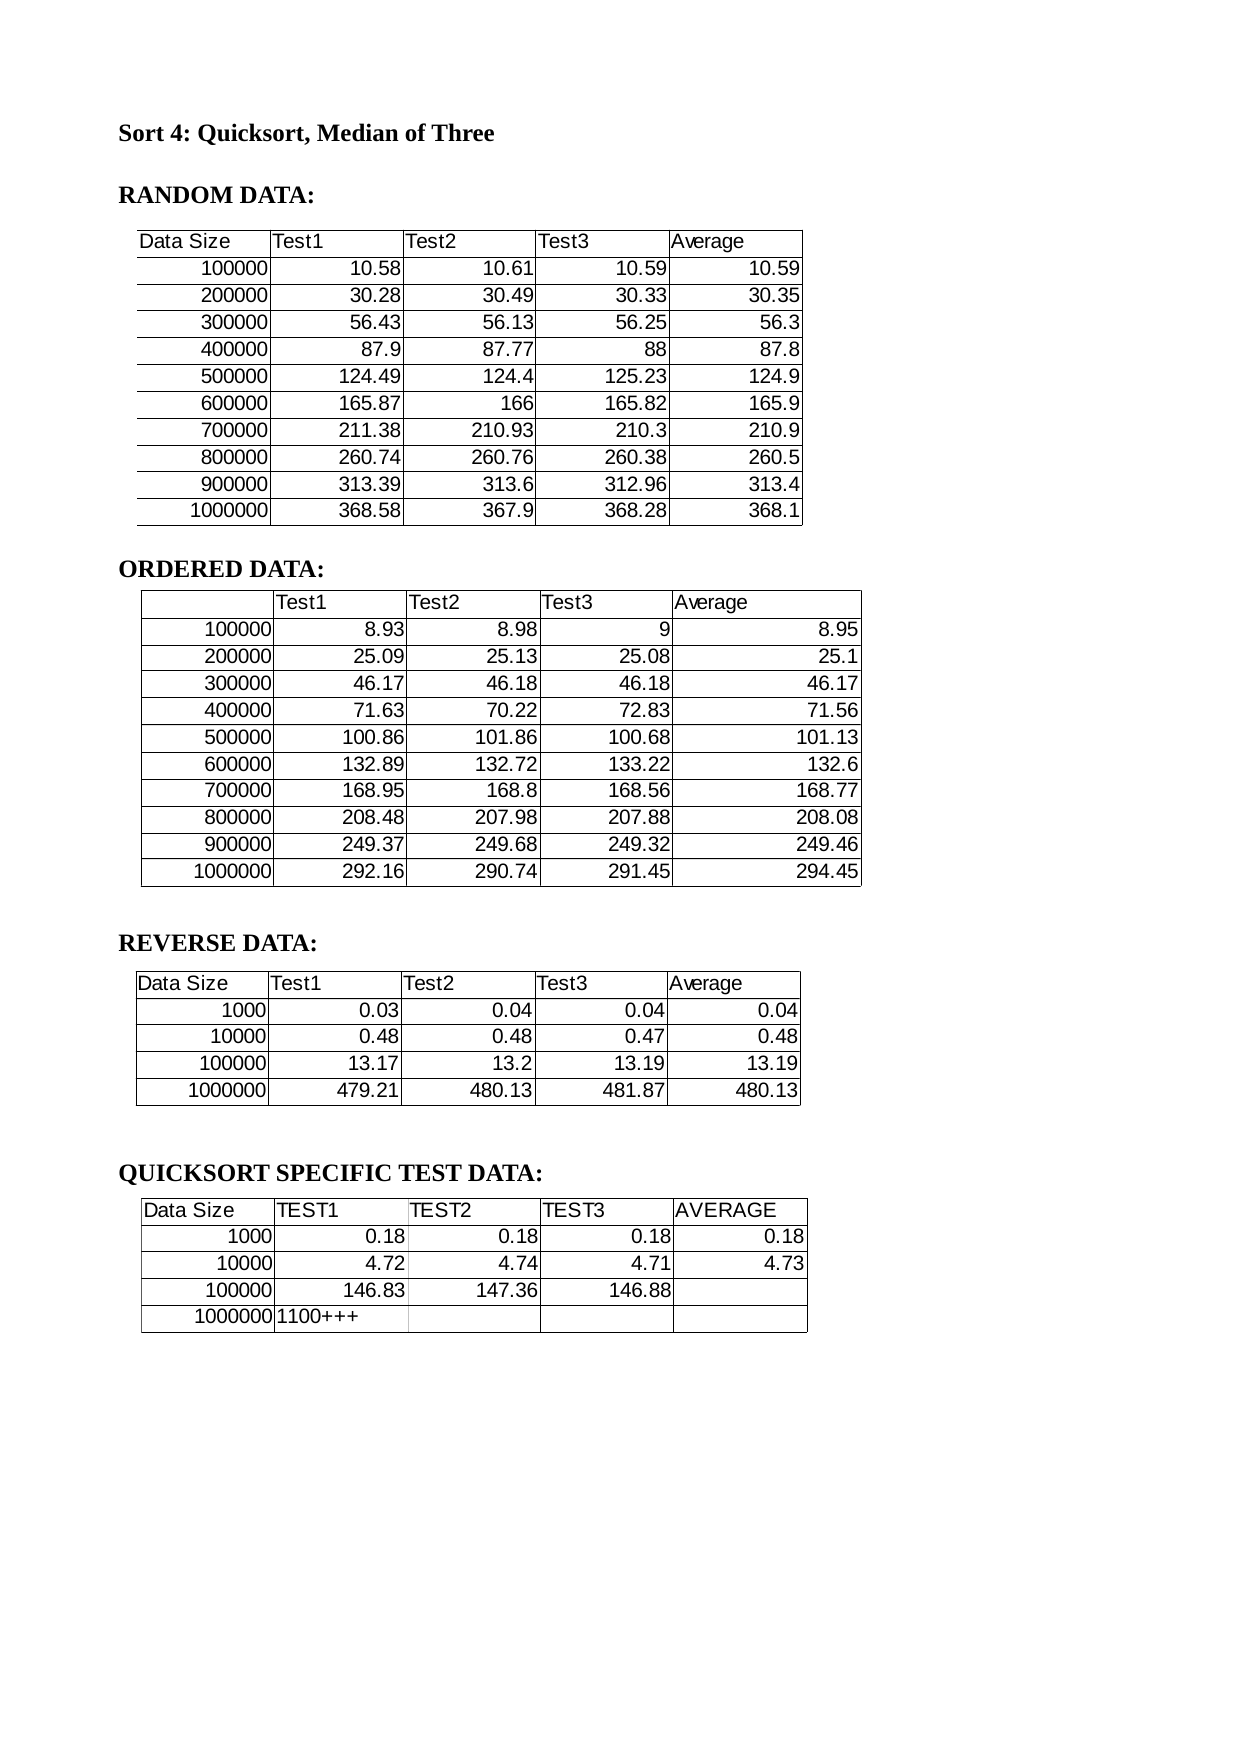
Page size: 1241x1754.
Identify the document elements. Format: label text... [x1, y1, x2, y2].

text Sort 4: Quicksort, Median of Three [118, 118, 1122, 180]
text ORDERED DATA: [118, 554, 1122, 612]
text REVERSE DATA: [118, 928, 1122, 957]
text RANDOM DATA: [118, 180, 1122, 267]
text QUICKSORT SPECIFIC TEST DATA: [118, 1158, 1122, 1187]
